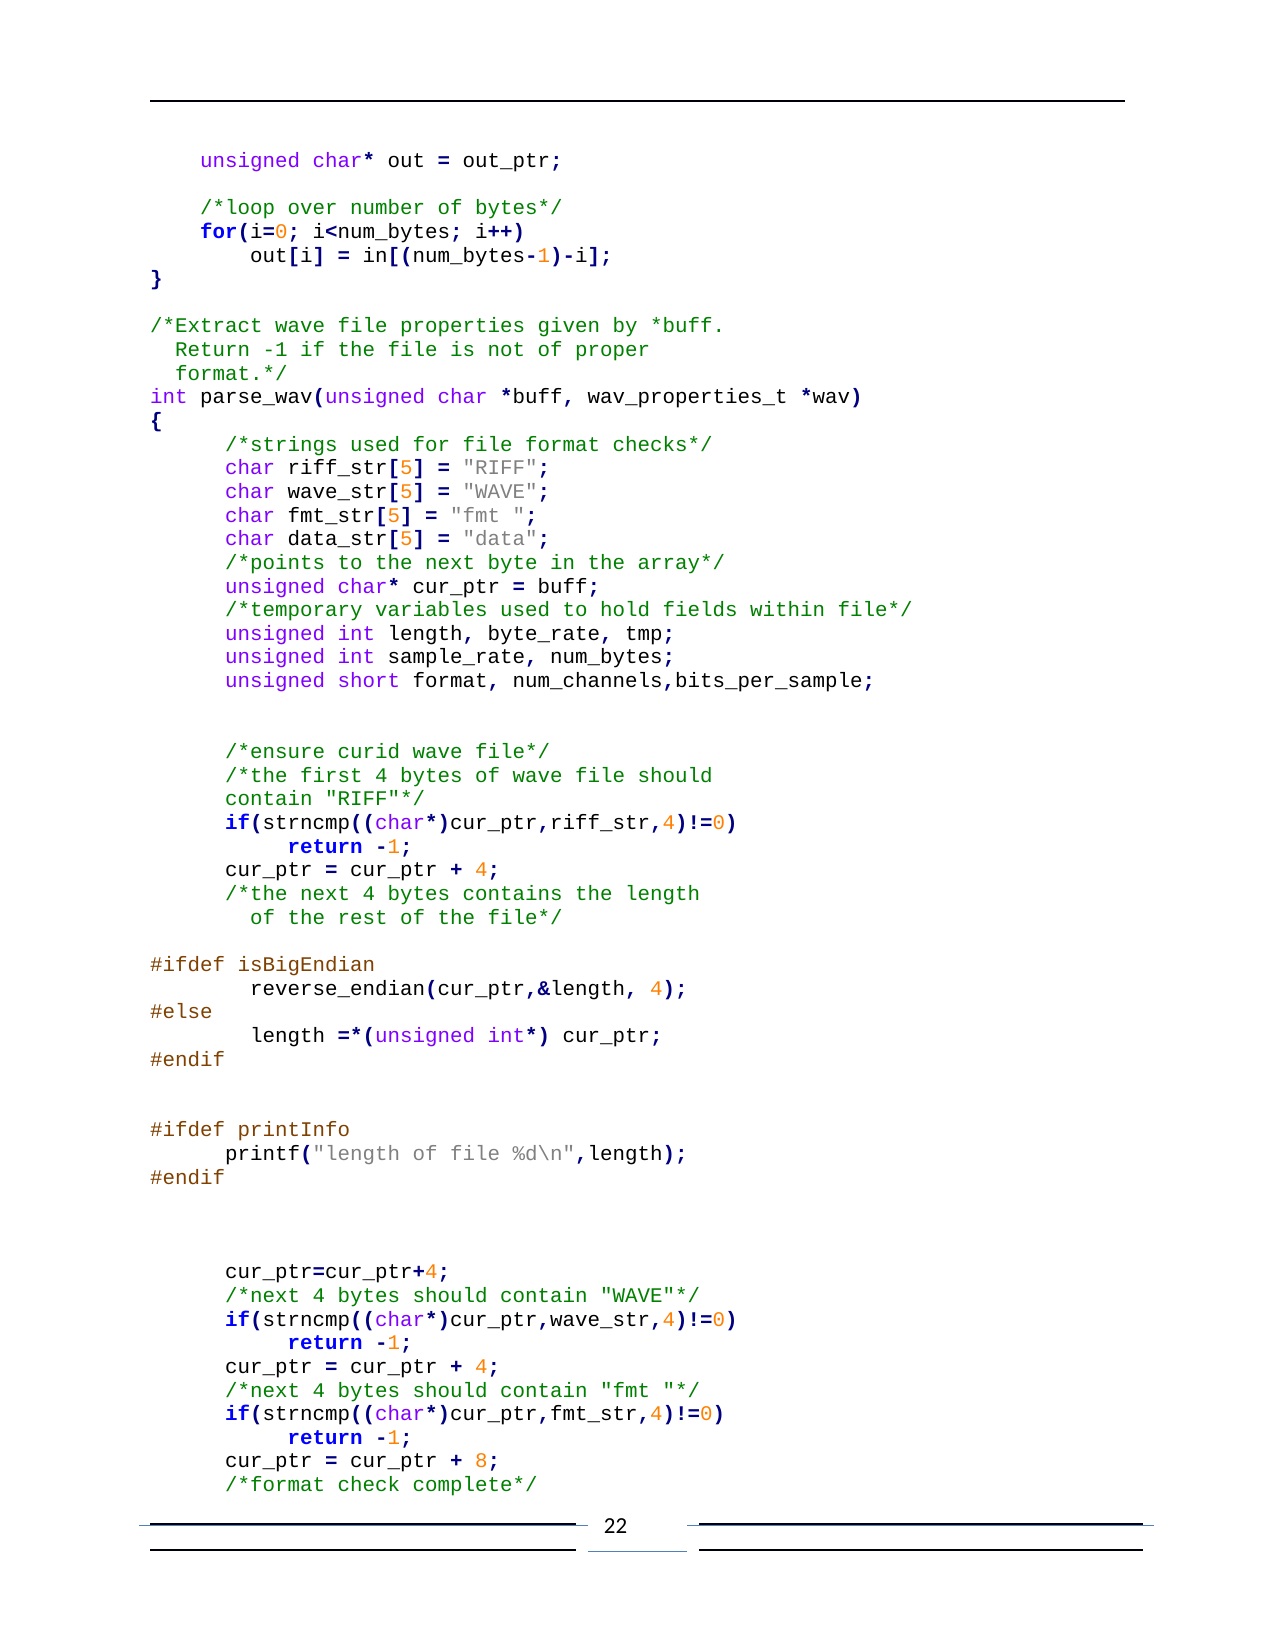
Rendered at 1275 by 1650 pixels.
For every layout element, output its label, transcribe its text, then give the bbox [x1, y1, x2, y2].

text cur_ptr = cur_ptr + 4; [150, 859, 1125, 883]
text /*loop over number of bytes*/ [150, 197, 1125, 221]
text if(strncmp((char*)cur_ptr,wave_str,4)!=0) [150, 1309, 1125, 1332]
text int parse_wav(unsigned char *buff, wav_properties_t *wav) [150, 386, 1125, 410]
text cur_ptr=cur_ptr+4; [150, 1261, 1125, 1285]
text /*the first 4 bytes of wave file should [150, 765, 1125, 788]
text unsigned int length, byte_rate, tmp; [150, 623, 1125, 647]
text return -1; [150, 1427, 1125, 1451]
text contain "RIFF"*/ [150, 788, 1125, 812]
text reverse_endian(cur_ptr,&length, 4); [150, 978, 1125, 1001]
text char fmt_str[5] = "fmt "; [150, 505, 1125, 528]
text format.*/ [150, 363, 1125, 386]
text return -1; [150, 836, 1125, 859]
text /*the next 4 bytes contains the length [150, 883, 1125, 907]
text /*points to the next byte in the array*/ [150, 552, 1125, 576]
text length =*(unsigned int*) cur_ptr; [150, 1025, 1125, 1048]
text cur_ptr = cur_ptr + 8; [150, 1451, 1125, 1474]
text unsigned int sample_rate, num_bytes; [150, 647, 1125, 670]
text out[i] = in[(num_bytes-1)-i]; [150, 244, 1125, 268]
text { [150, 410, 1125, 434]
text printf("length of file %d\n",length); [150, 1143, 1125, 1167]
text unsigned char* cur_ptr = buff; [150, 576, 1125, 599]
text if(strncmp((char*)cur_ptr,riff_str,4)!=0) [150, 812, 1125, 836]
text char riff_str[5] = "RIFF"; [150, 457, 1125, 481]
text /*Extract wave file properties given by *buff. [150, 316, 1125, 339]
text /*temporary variables used to hold fields within file*/ [150, 599, 1125, 623]
text } [150, 268, 1125, 292]
text /*ensure curid wave file*/ [150, 741, 1125, 765]
text #else [150, 1001, 1125, 1025]
text for(i=0; i<num_bytes; i++) [150, 221, 1125, 244]
text return -1; [150, 1332, 1125, 1356]
text if(strncmp((char*)cur_ptr,fmt_str,4)!=0) [150, 1403, 1125, 1427]
text Return -1 if the file is not of proper [150, 339, 1125, 363]
text cur_ptr = cur_ptr + 4; [150, 1356, 1125, 1379]
text /*next 4 bytes should contain "fmt "*/ [150, 1379, 1125, 1403]
text unsigned char* out = out_ptr; [150, 150, 1125, 174]
text /*strings used for file format checks*/ [150, 434, 1125, 457]
text #endif [150, 1167, 1125, 1190]
text char data_str[5] = "data"; [150, 528, 1125, 552]
text /*next 4 bytes should contain "WAVE"*/ [150, 1285, 1125, 1309]
text unsigned short format, num_channels,bits_per_sample; [150, 670, 1125, 694]
text #ifdef printInfo [150, 1119, 1125, 1143]
text char wave_str[5] = "WAVE"; [150, 481, 1125, 505]
text of the rest of the file*/ [150, 907, 1125, 930]
text #ifdef isBigEndian [150, 954, 1125, 978]
text #endif [150, 1048, 1125, 1072]
text /*format check complete*/ [150, 1474, 1125, 1498]
